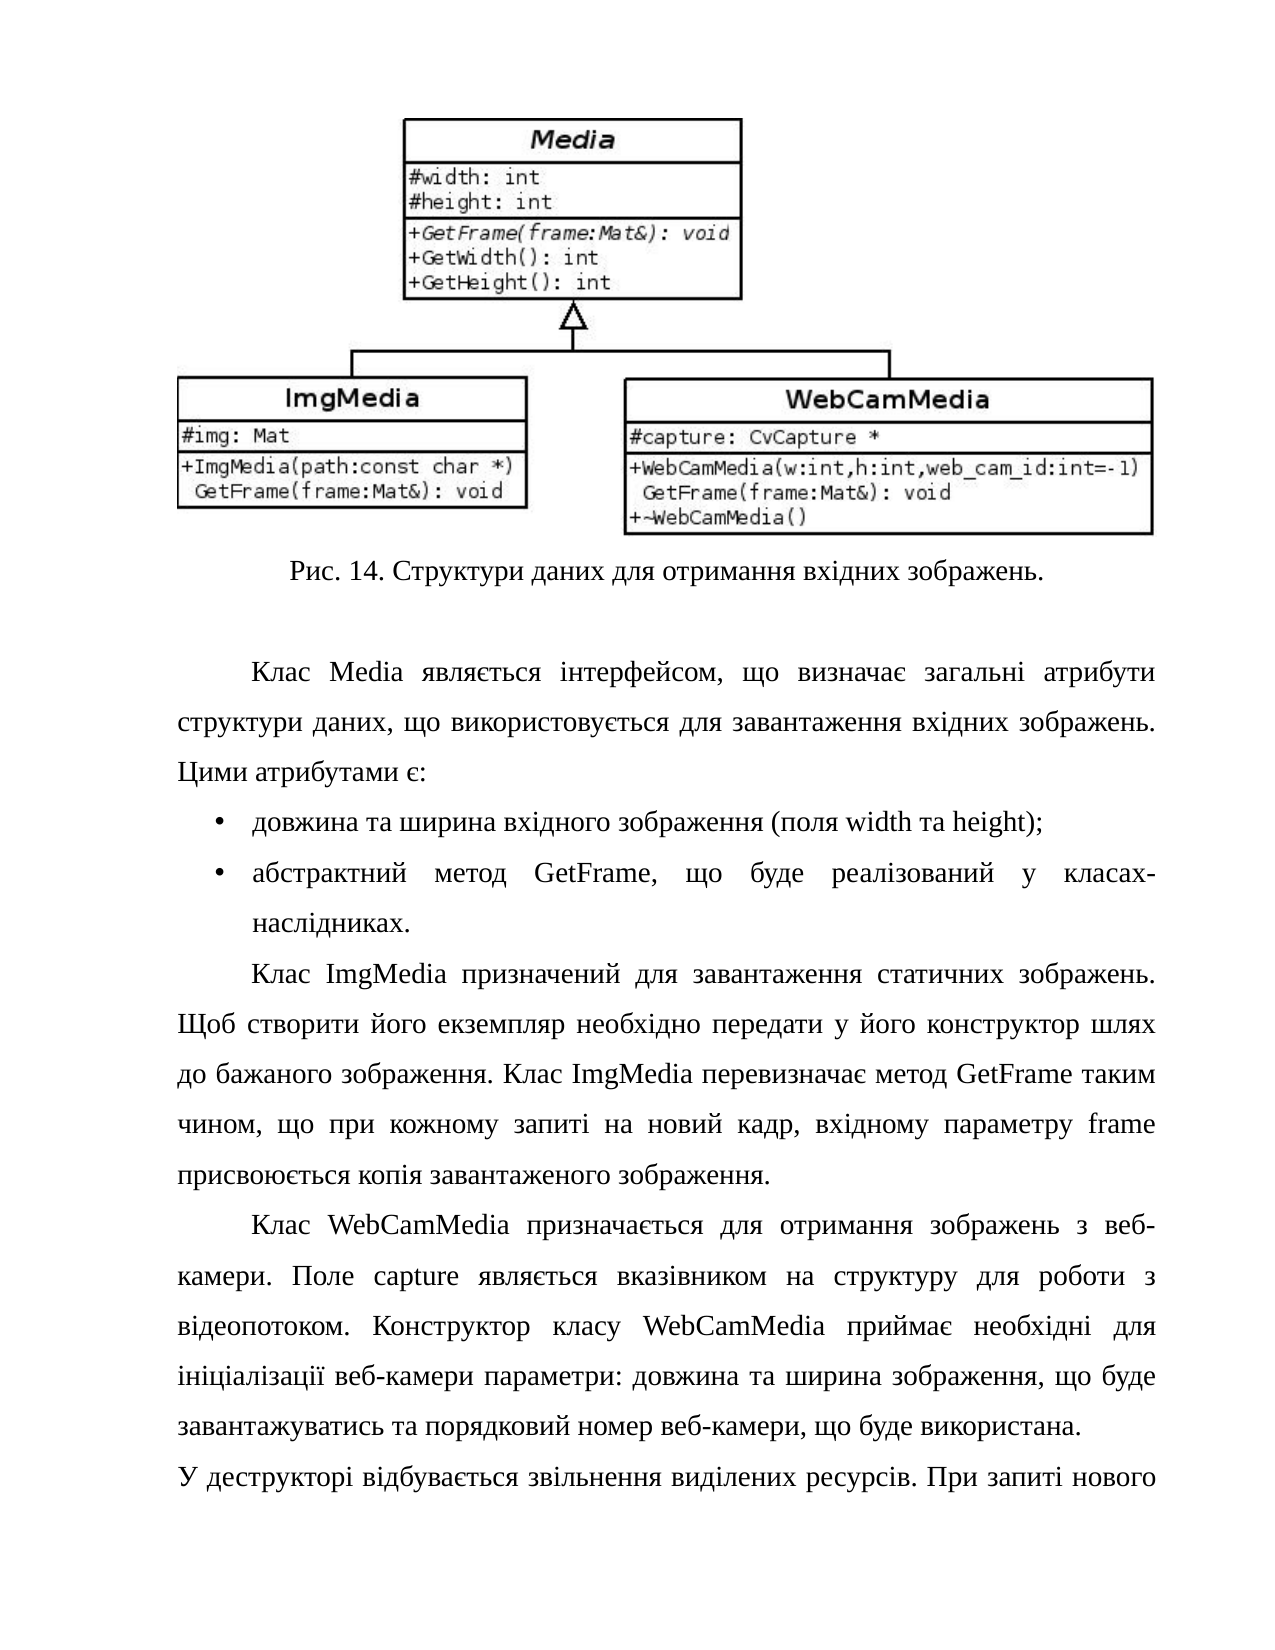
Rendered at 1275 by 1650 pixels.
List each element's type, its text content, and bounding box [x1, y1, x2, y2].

text Клас Media являється інтерфейсом, що визначає загальні атрибути структури даних, що використовується для завантаження вхідних зображень. Цими атрибутами є: [177, 654, 1157, 788]
text Клас ImgMedia призначений для завантаження статичних зображень. Щоб створити його екземпляр необхідно передати у його конструктор шлях до бажаного зображення. Клас ImgMedia перевизначає метод GetFrame таким чином, що при кожному запиті на новий кадр, вхідному параметру frame присвоюється копія завантаженого зображення. [177, 956, 1157, 1191]
list абстрактний метод GetFrame, що буде реалізований у класах-наслідниках. [214, 855, 1157, 939]
text Рис. 14. Структури даних для отримання вхідних зображень. [177, 537, 1157, 587]
picture [177, 118, 1157, 537]
list довжина та ширина вхідного зображення (поля width та height); [214, 804, 1157, 838]
text Клас WebCamMedia призначається для отримання зображень з веб-камери. Поле capture являється вказівником на структуру для роботи з відеопотоком. Конструктор класу WebCamMedia приймає необхідні для ініціалізації веб-камери параметри: довжина та ширина зображення, що буде завантажуватись та порядковий номер веб-камери, що буде використана. [177, 1207, 1157, 1442]
text У деструкторі відбувається звільнення виділених ресурсів. При запиті нового [177, 1459, 1157, 1492]
